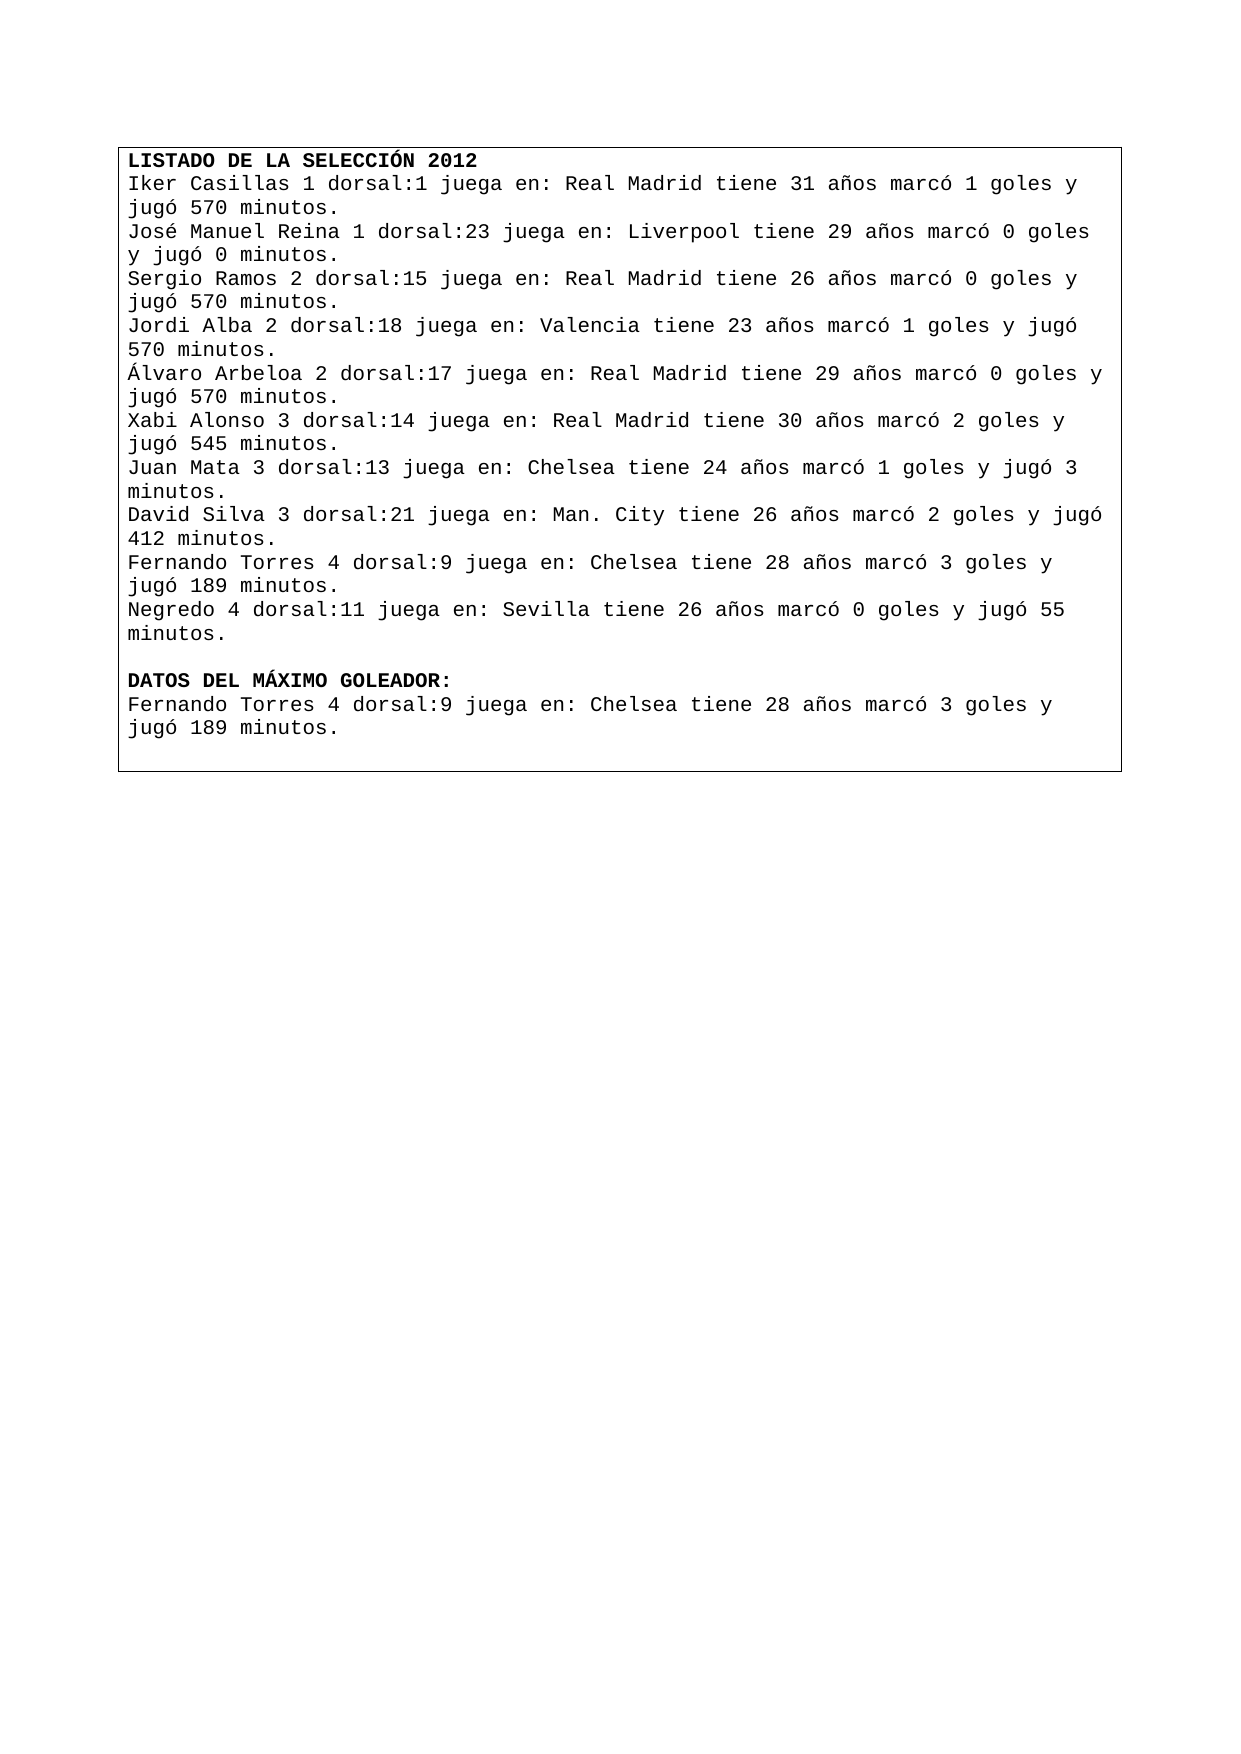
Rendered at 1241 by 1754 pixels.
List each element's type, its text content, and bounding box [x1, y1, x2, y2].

text Iker Casillas 1 dorsal:1 juega en: Real Madrid tiene 31 años marcó 1 goles y jugó 570 minutos. [119, 170, 1121, 217]
text Fernando Torres 4 dorsal:9 juega en: Chelsea tiene 28 años marcó 3 goles y jugó 189 minutos. [119, 690, 1121, 741]
text Xabi Alonso 3 dorsal:14 juega en: Real Madrid tiene 30 años marcó 2 goles y jugó 545 minutos. [119, 407, 1121, 454]
text David Silva 3 dorsal:21 juega en: Man. City tiene 26 años marcó 2 goles y jugó 412 minutos. [119, 501, 1121, 548]
text LISTADO DE LA SELECCIÓN 2012 [119, 148, 1121, 170]
text Sergio Ramos 2 dorsal:15 juega en: Real Madrid tiene 26 años marcó 0 goles y jugó 570 minutos. [119, 265, 1121, 312]
text Juan Mata 3 dorsal:13 juega en: Chelsea tiene 24 años marcó 1 goles y jugó 3 minutos. [119, 454, 1121, 501]
text Negredo 4 dorsal:11 juega en: Sevilla tiene 26 años marcó 0 goles y jugó 55 minutos. [119, 596, 1121, 646]
text Álvaro Arbeloa 2 dorsal:17 juega en: Real Madrid tiene 29 años marcó 0 goles y jugó 570 minutos. [119, 359, 1121, 407]
text Jordi Alba 2 dorsal:18 juega en: Valencia tiene 23 años marcó 1 goles y jugó 570 minutos. [119, 312, 1121, 359]
text Fernando Torres 4 dorsal:9 juega en: Chelsea tiene 28 años marcó 3 goles y jugó 189 minutos. [119, 548, 1121, 596]
text DATOS DEL MÁXIMO GOLEADOR: [119, 667, 1121, 690]
text José Manuel Reina 1 dorsal:23 juega en: Liverpool tiene 29 años marcó 0 goles y jugó 0 minutos. [119, 217, 1121, 265]
